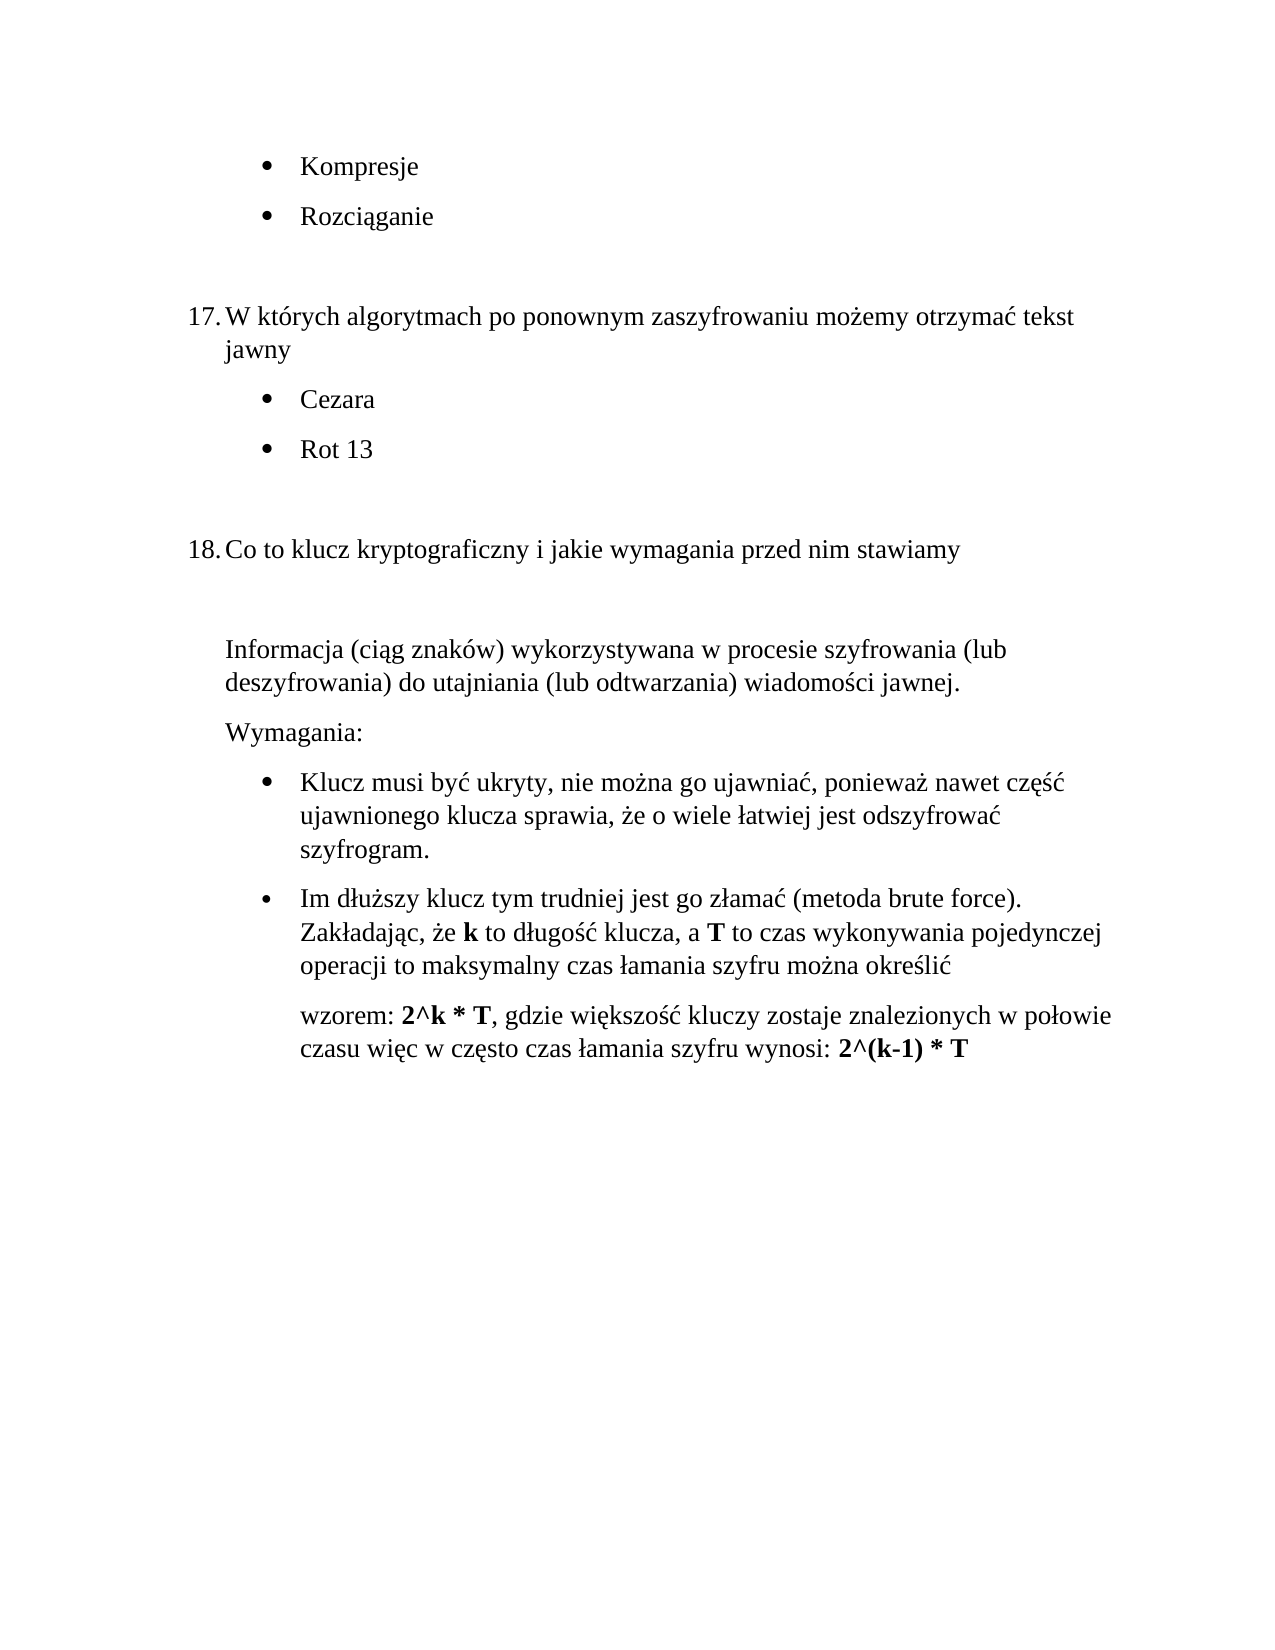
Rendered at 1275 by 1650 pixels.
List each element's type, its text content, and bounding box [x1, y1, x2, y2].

list Im dłuższy klucz tym trudniej jest go złamać (metoda brute force). Zakładając, że k to długość klucza, a T to czas wykonywania pojedynczej operacji to maksymalny czas łamania szyfru można określić [262, 883, 1125, 980]
list Rot 13 [262, 433, 1125, 464]
list Cezara [262, 383, 1125, 414]
list Kompresje [262, 150, 1125, 181]
list Co to klucz kryptograficzny i jakie wymagania przed nim stawiamy [187, 533, 1125, 564]
list Wymagania: [225, 716, 1125, 747]
list wzorem: 2^k * T, gdzie większość kluczy zostaje znalezionych w połowie czasu więc w często czas łamania szyfru wynosi: 2^(k-1) * T [300, 999, 1125, 1063]
list Informacja (ciąg znaków) wykorzystywana w procesie szyfrowania (lub deszyfrowania) do utajniania (lub odtwarzania) wiadomości jawnej. [225, 633, 1125, 697]
list Klucz musi być ukryty, nie można go ujawniać, ponieważ nawet część ujawnionego klucza sprawia, że o wiele łatwiej jest odszyfrować szyfrogram. [262, 766, 1125, 864]
list Rozciąganie [262, 200, 1125, 231]
list W których algorytmach po ponownym zaszyfrowaniu możemy otrzymać tekst jawny [187, 300, 1125, 364]
